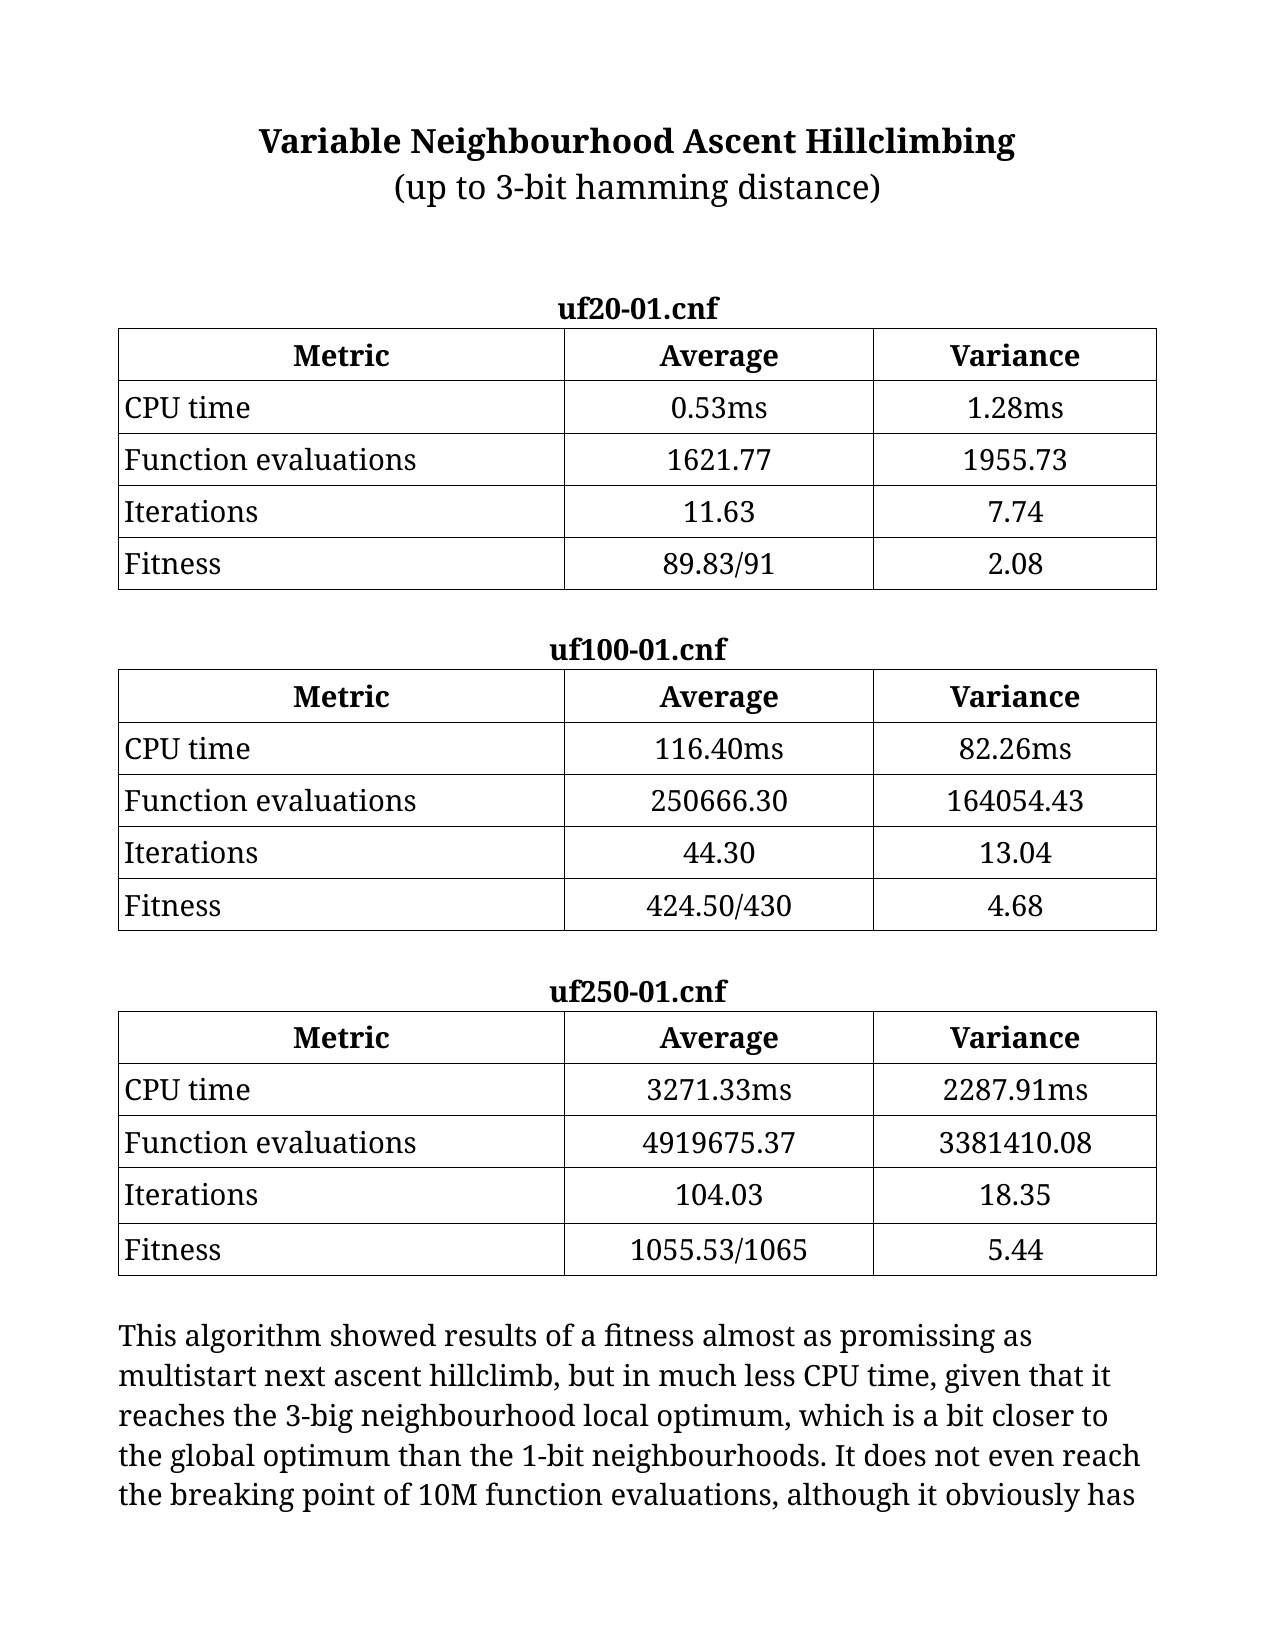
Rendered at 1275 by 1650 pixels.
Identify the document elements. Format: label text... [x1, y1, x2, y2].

table_header Average [565, 670, 873, 722]
table_cell 2287.91ms [874, 1064, 1156, 1115]
table_cell 116.40ms [565, 723, 873, 774]
table_cell 4919675.37 [565, 1116, 873, 1167]
table_header Average [565, 1012, 873, 1063]
table_cell 89.83/91 [565, 538, 873, 589]
table_header Variance [874, 329, 1156, 380]
table_cell Fitness [119, 538, 564, 589]
table_cell 1055.53/1065 [565, 1224, 873, 1275]
table_cell 1.28ms [874, 381, 1156, 432]
table_cell 5.44 [874, 1224, 1156, 1275]
table_cell 0.53ms [565, 381, 873, 432]
table_header Metric [119, 670, 564, 722]
text uf100-01.cnf [118, 630, 1157, 669]
table_header Variance [874, 670, 1156, 722]
table_cell 3271.33ms [565, 1064, 873, 1115]
table_cell Function evaluations [119, 1116, 564, 1167]
table_cell 13.04 [874, 827, 1156, 878]
table_cell CPU time [119, 723, 564, 774]
text (up to 3-bit hamming distance) [118, 163, 1157, 209]
text uf250-01.cnf [118, 971, 1157, 1011]
table_cell 11.63 [565, 486, 873, 537]
table_cell Iterations [119, 1168, 564, 1223]
table_cell 2.08 [874, 538, 1156, 589]
table_cell 44.30 [565, 827, 873, 878]
table_header Metric [119, 1012, 564, 1063]
table_cell Iterations [119, 486, 564, 537]
text Variable Neighbourhood Ascent Hillclimbing [118, 118, 1157, 163]
table_cell 104.03 [565, 1168, 873, 1223]
table_cell Function evaluations [119, 434, 564, 484]
table_cell 1955.73 [874, 434, 1156, 484]
table_cell Fitness [119, 1224, 564, 1275]
text This algorithm showed results of a fitness almost as promissing as multistart next ascent hillclimb, but in much less CPU time, given that it reaches the 3-big neighbourhood local optimum, which is a bit closer to the global optimum than the 1-bit neighbourhoods. It does not even reach the breaking point of 10M function evaluations, although it obviously has [118, 1316, 1157, 1514]
table_cell 424.50/430 [565, 879, 873, 930]
table_cell 1621.77 [565, 434, 873, 484]
table_cell 4.68 [874, 879, 1156, 930]
table_cell 250666.30 [565, 775, 873, 826]
table_header Metric [119, 329, 564, 380]
table_cell 164054.43 [874, 775, 1156, 826]
text uf20-01.cnf [118, 288, 1157, 328]
table_cell 7.74 [874, 486, 1156, 537]
table_cell Function evaluations [119, 775, 564, 826]
table_cell 3381410.08 [874, 1116, 1156, 1167]
table_cell 18.35 [874, 1168, 1156, 1223]
table_cell Iterations [119, 827, 564, 878]
table_cell CPU time [119, 381, 564, 432]
table_cell CPU time [119, 1064, 564, 1115]
table_cell Fitness [119, 879, 564, 930]
table_header Variance [874, 1012, 1156, 1063]
table_cell 82.26ms [874, 723, 1156, 774]
table_header Average [565, 329, 873, 380]
